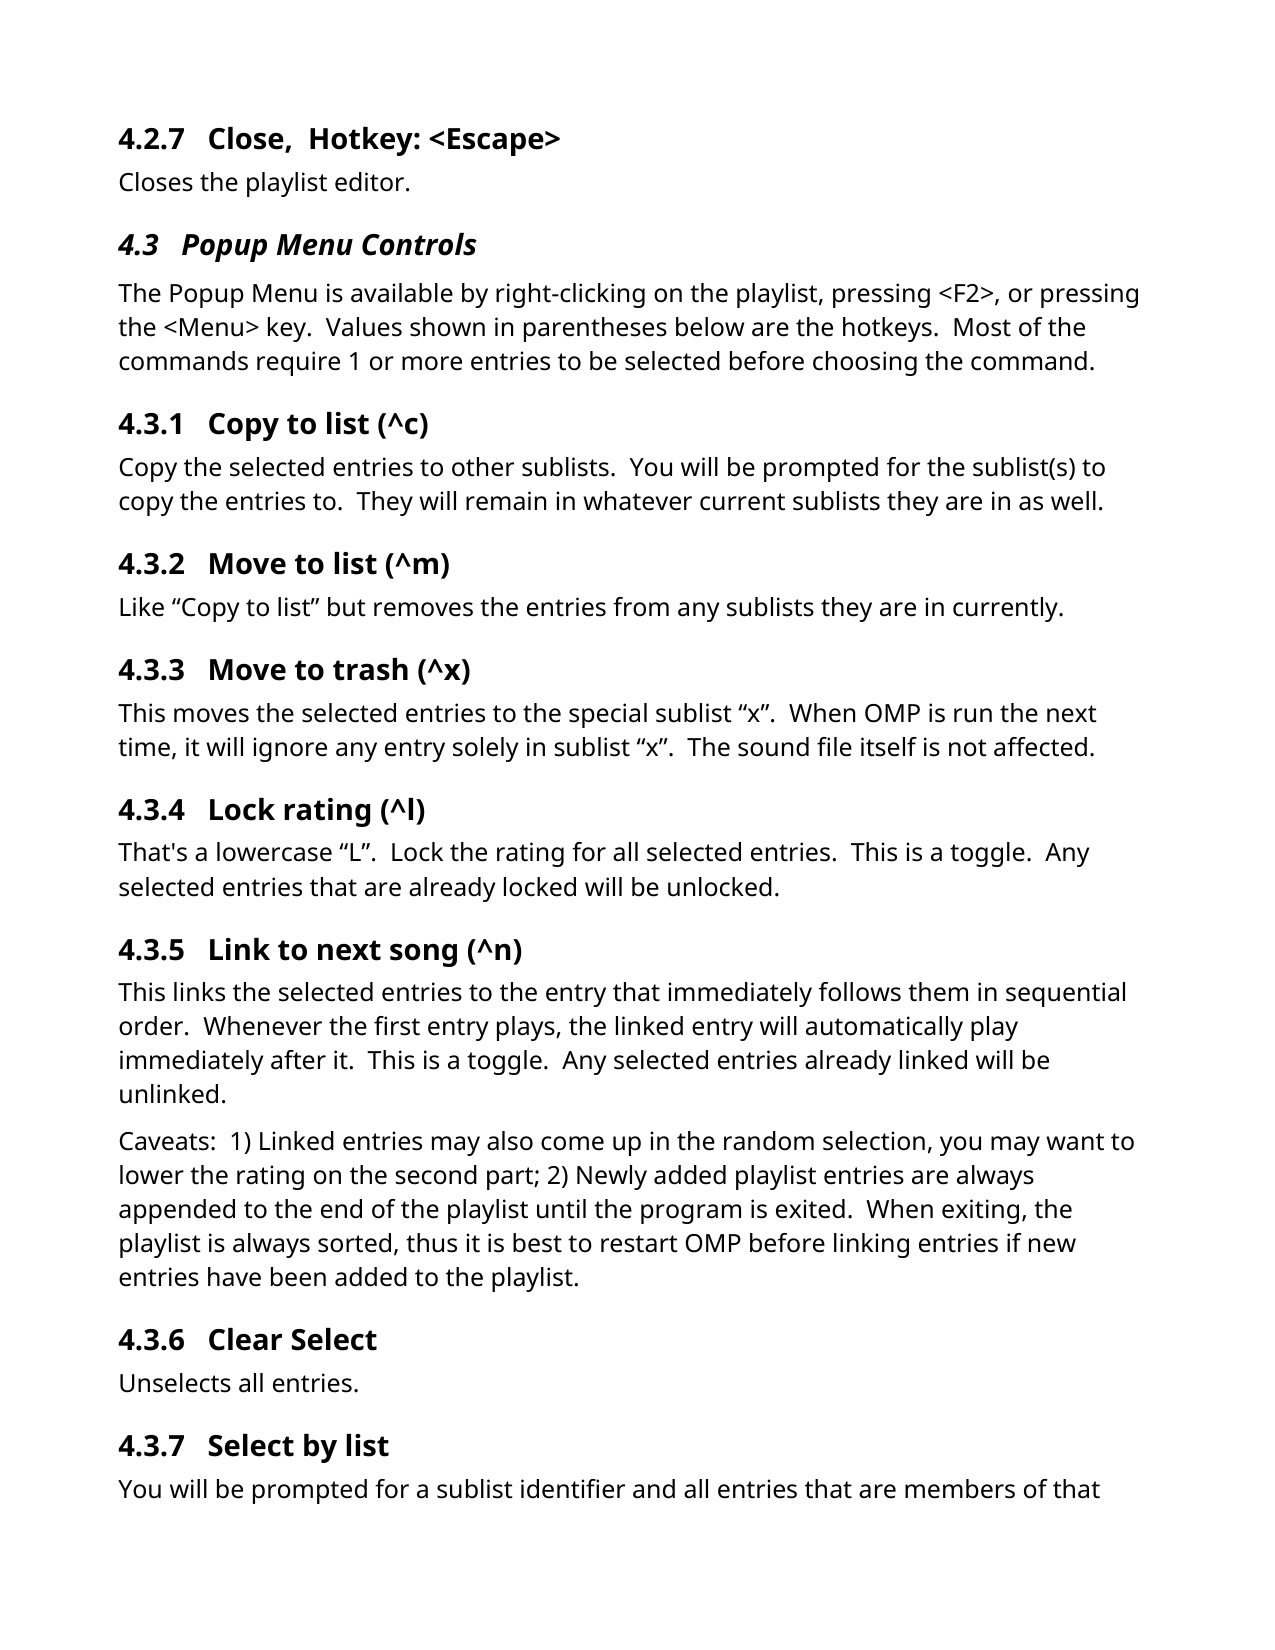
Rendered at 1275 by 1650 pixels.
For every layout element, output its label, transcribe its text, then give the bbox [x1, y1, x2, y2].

text Like “Copy to list” but removes the entries from any sublists they are in currently. [118, 589, 1157, 624]
subtitle Popup Menu Controls [118, 224, 1157, 263]
text Unselects all entries. [118, 1366, 1157, 1400]
text The Popup Menu is available by right-clicking on the playlist, pressing <F2>, or pressing the <Menu> key. Values shown in parentheses below are the hotkeys. Most of the commands require 1 or more entries to be selected before choosing the command. [118, 276, 1157, 378]
subtitle Select by list [118, 1425, 1157, 1465]
text Caveats: 1) Linked entries may also come up in the random selection, you may want to lower the rating on the second part; 2) Newly added playlist entries are always appended to the end of the playlist until the program is exited. When exiting, the playlist is always sorted, thus it is best to restart OMP before linking entries if new entries have been added to the playlist. [118, 1124, 1157, 1294]
subtitle Clear Select [118, 1319, 1157, 1359]
text Closes the playlist editor. [118, 164, 1157, 198]
text Copy the selected entries to other sublists. You will be prompted for the sublist(s) to copy the entries to. They will remain in whatever current sublists they are in as well. [118, 450, 1157, 518]
subtitle Close, Hotkey: <Escape> [118, 118, 1157, 158]
subtitle Copy to list (^c) [118, 404, 1157, 443]
text This links the selected entries to the entry that immediately follows them in sequential order. Whenever the first entry plays, the linked entry will automatically play immediately after it. This is a toggle. Any selected entries already linked will be unlinked. [118, 975, 1157, 1111]
subtitle Lock rating (^l) [118, 789, 1157, 829]
text This moves the selected entries to the special sublist “x”. When OMP is run the next time, it will ignore any entry solely in sublist “x”. The sound file itself is not affected. [118, 695, 1157, 763]
subtitle Move to list (^m) [118, 543, 1157, 583]
subtitle Move to trash (^x) [118, 649, 1157, 689]
text You will be prompted for a sublist identifier and all entries that are members of that [118, 1471, 1157, 1505]
text That's a lowercase “L”. Lock the rating for all selected entries. This is a toggle. Any selected entries that are already locked will be unlocked. [118, 835, 1157, 903]
subtitle Link to next song (^n) [118, 929, 1157, 968]
